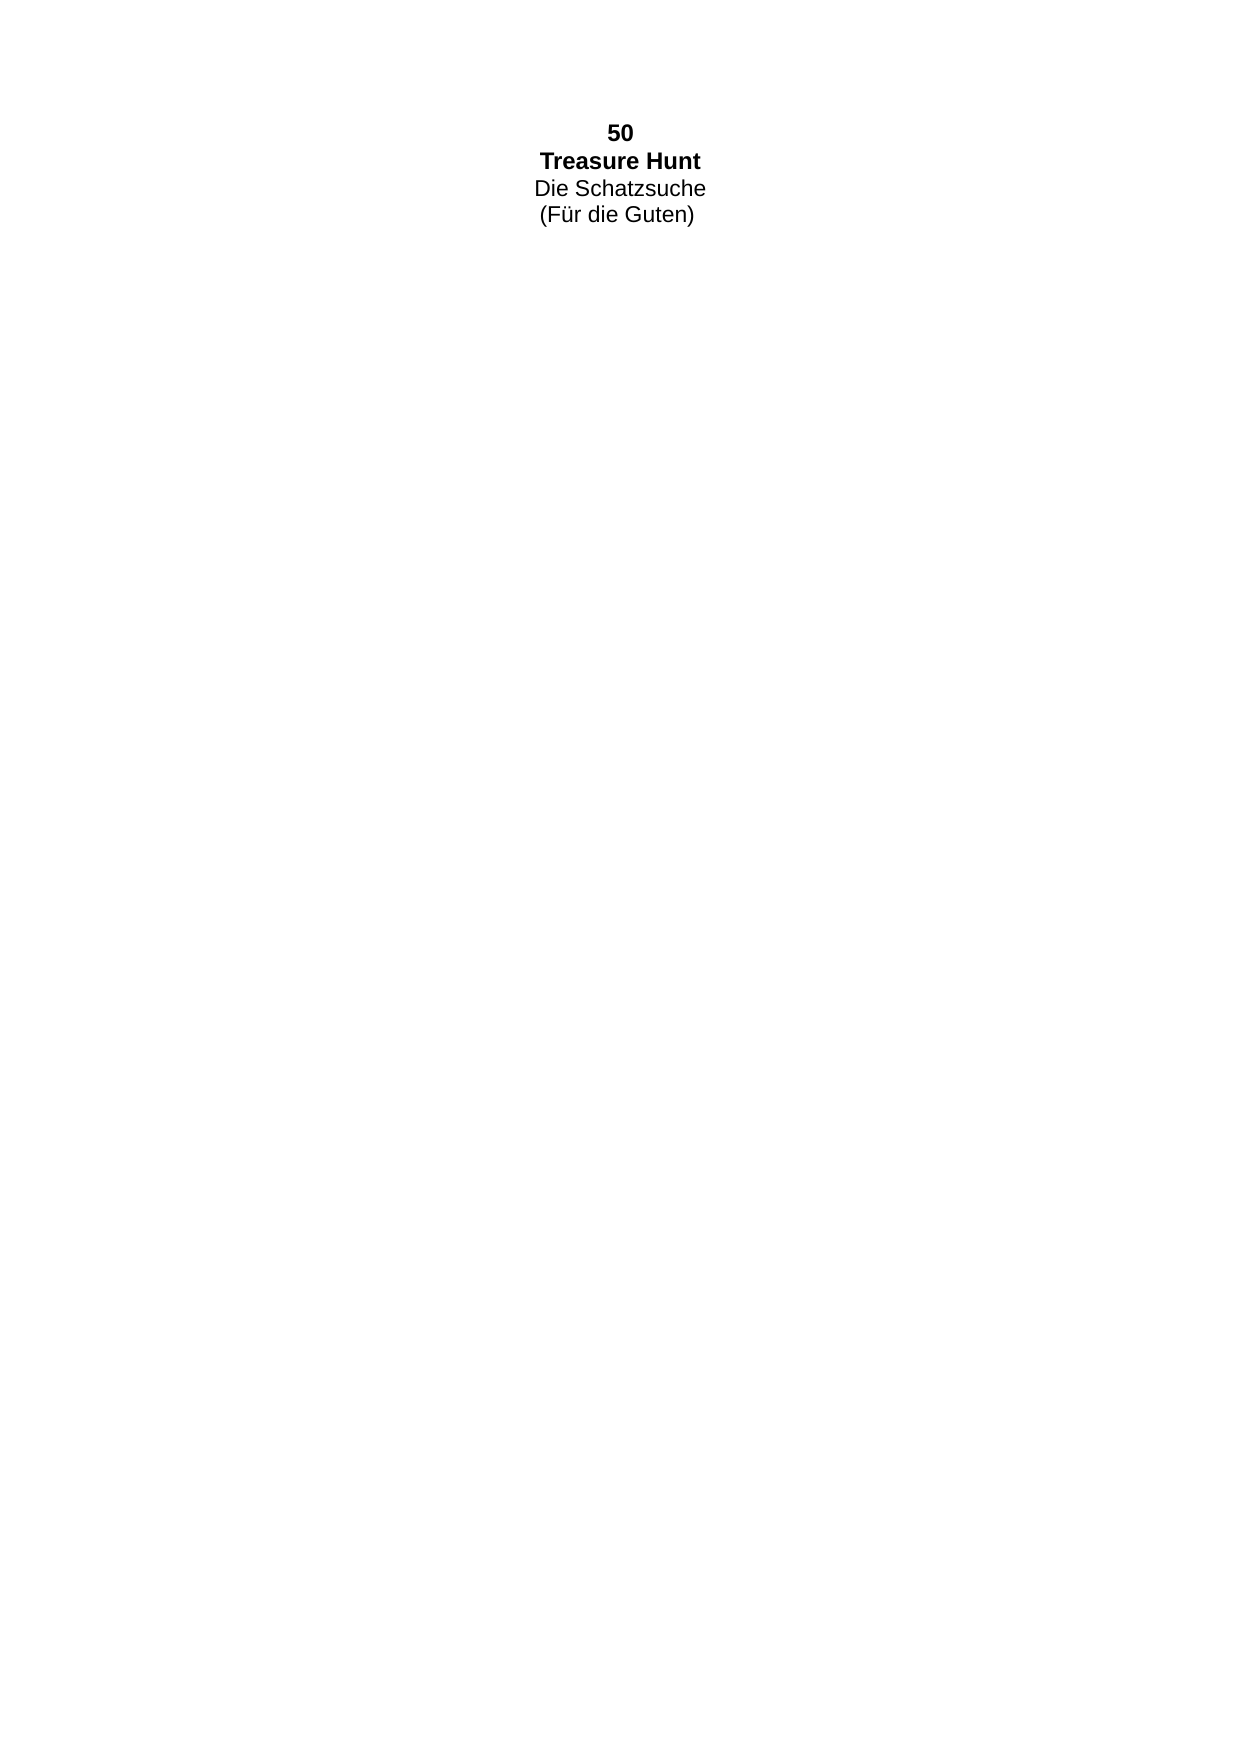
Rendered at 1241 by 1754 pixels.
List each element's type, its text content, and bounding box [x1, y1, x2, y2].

text 50 [118, 118, 1122, 147]
text Die Schatzsuche [118, 174, 1122, 201]
text Treasure Hunt [118, 147, 1122, 174]
text (Für die Guten) [118, 201, 1122, 227]
